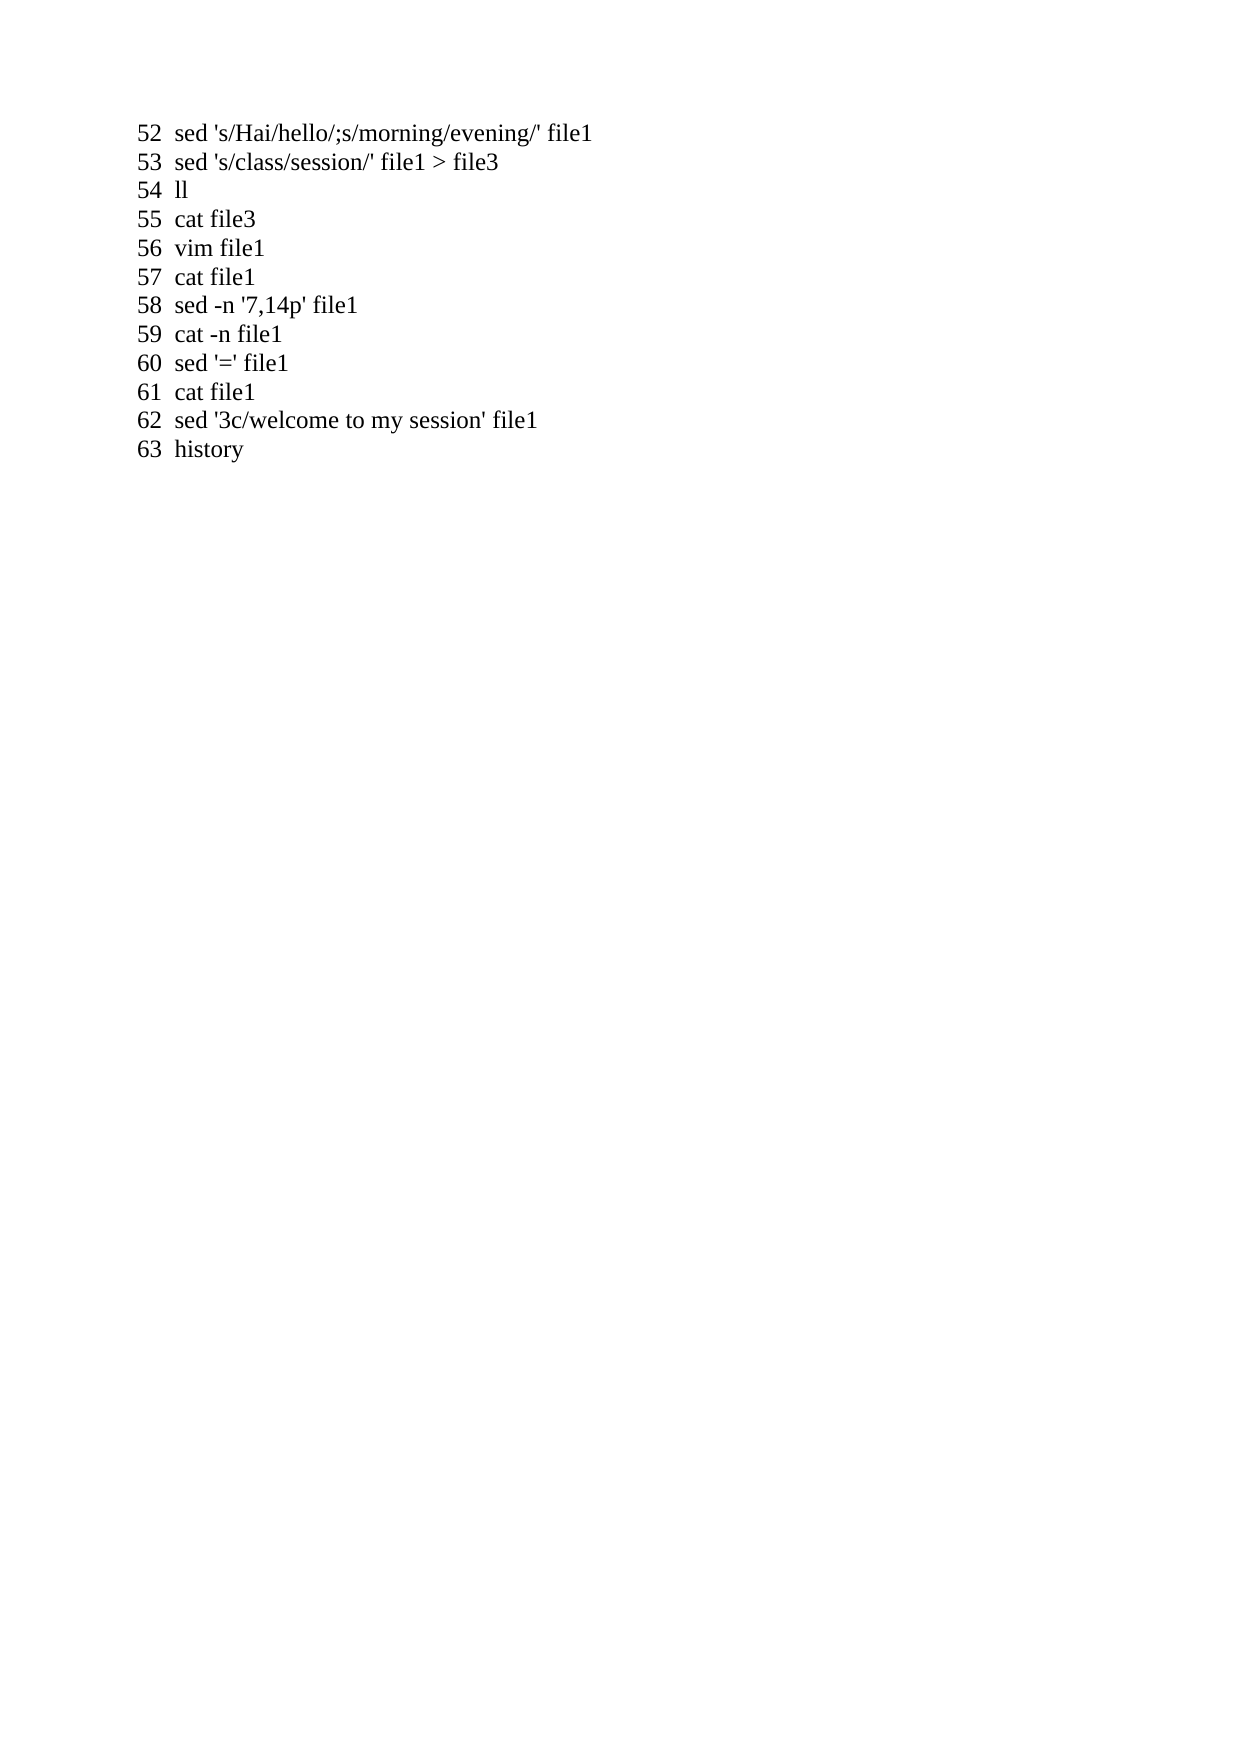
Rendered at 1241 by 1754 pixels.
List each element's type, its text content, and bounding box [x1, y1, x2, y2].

text 56 vim file1 [118, 233, 1122, 262]
text 59 cat -n file1 [118, 319, 1122, 348]
text 61 cat file1 [118, 377, 1122, 406]
text 52 sed 's/Hai/hello/;s/morning/evening/' file1 [118, 118, 1122, 147]
text 55 cat file3 [118, 204, 1122, 233]
text 54 ll [118, 176, 1122, 204]
text 57 cat file1 [118, 262, 1122, 291]
text 63 history [118, 434, 1122, 463]
text 60 sed '=' file1 [118, 348, 1122, 377]
text 58 sed -n '7,14p' file1 [118, 291, 1122, 319]
text 62 sed '3c/welcome to my session' file1 [118, 406, 1122, 434]
text 53 sed 's/class/session/' file1 > file3 [118, 147, 1122, 176]
